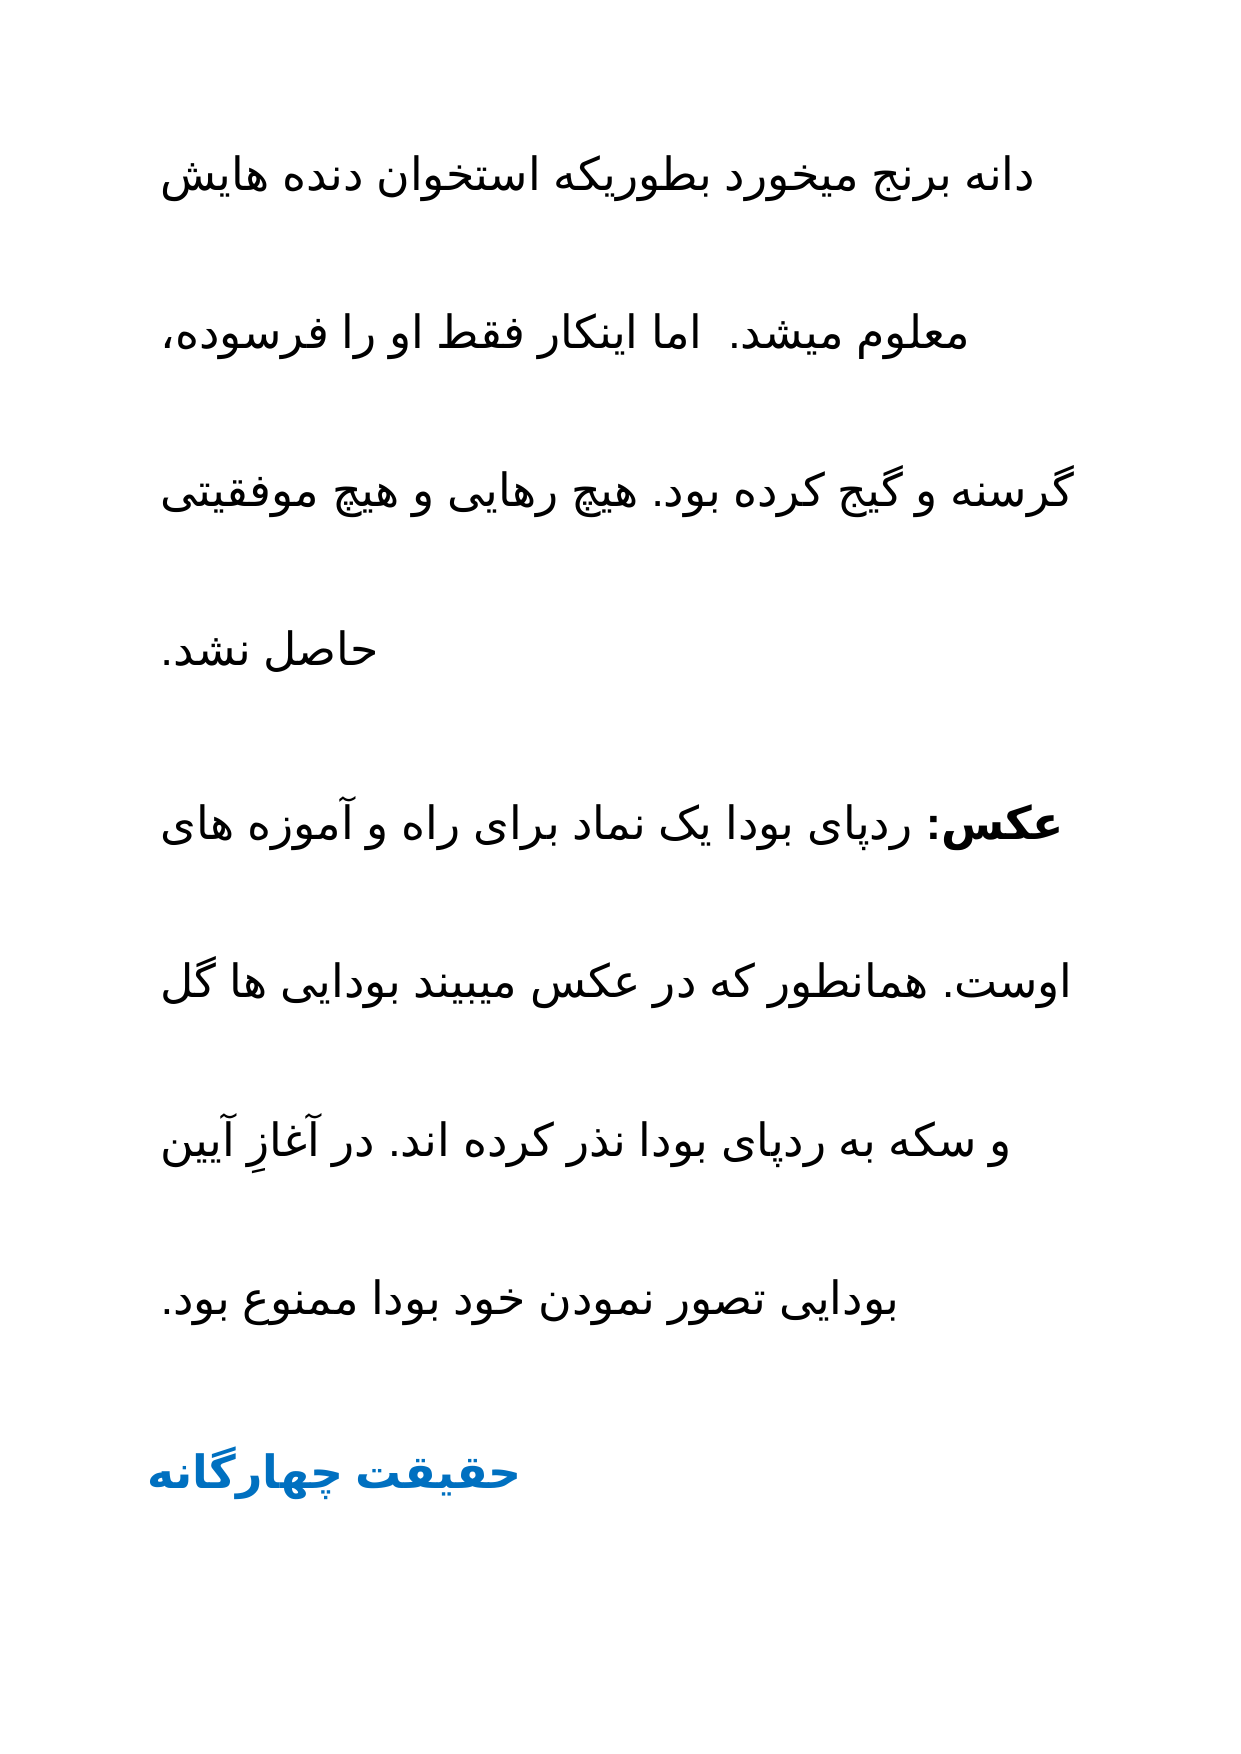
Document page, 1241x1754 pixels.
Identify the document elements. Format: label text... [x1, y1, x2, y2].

text حقیقت چهارگانه [148, 1446, 1093, 1499]
text سیدارتا برای رسیدن به جواب تکنیکهای مختلف را امتحان کرد. یک زندگی لوکس کمک نمیکند، چیزی که او قبلا امتحان کرده بود. او پیش دانشمندان مخلتف رفت، ولی مسئله حل نشد. بنا بر روایات او مراقبه پیشه کرد، روزه گرفت و روزانه فقط یک دانه برنج میخورد بطوریکه استخوان دنده هایش معلوم میشد. اما اینکار فقط او را فرسوده، گرسنه و گیج کرده بود. هیچ رهایی و هیچ موفقیتی حاصل نشد. [148, 148, 1093, 675]
text عکس: ردپای بودا یک نماد برای راه و آموزه های اوست. همانطور که در عکس میبیند بودایی ها گل و سکه به ردپای بودا نذر کرده اند. در آغازِ آیین بودایی تصور نمودن خود بودا ممنوع بود. [148, 797, 1093, 1324]
